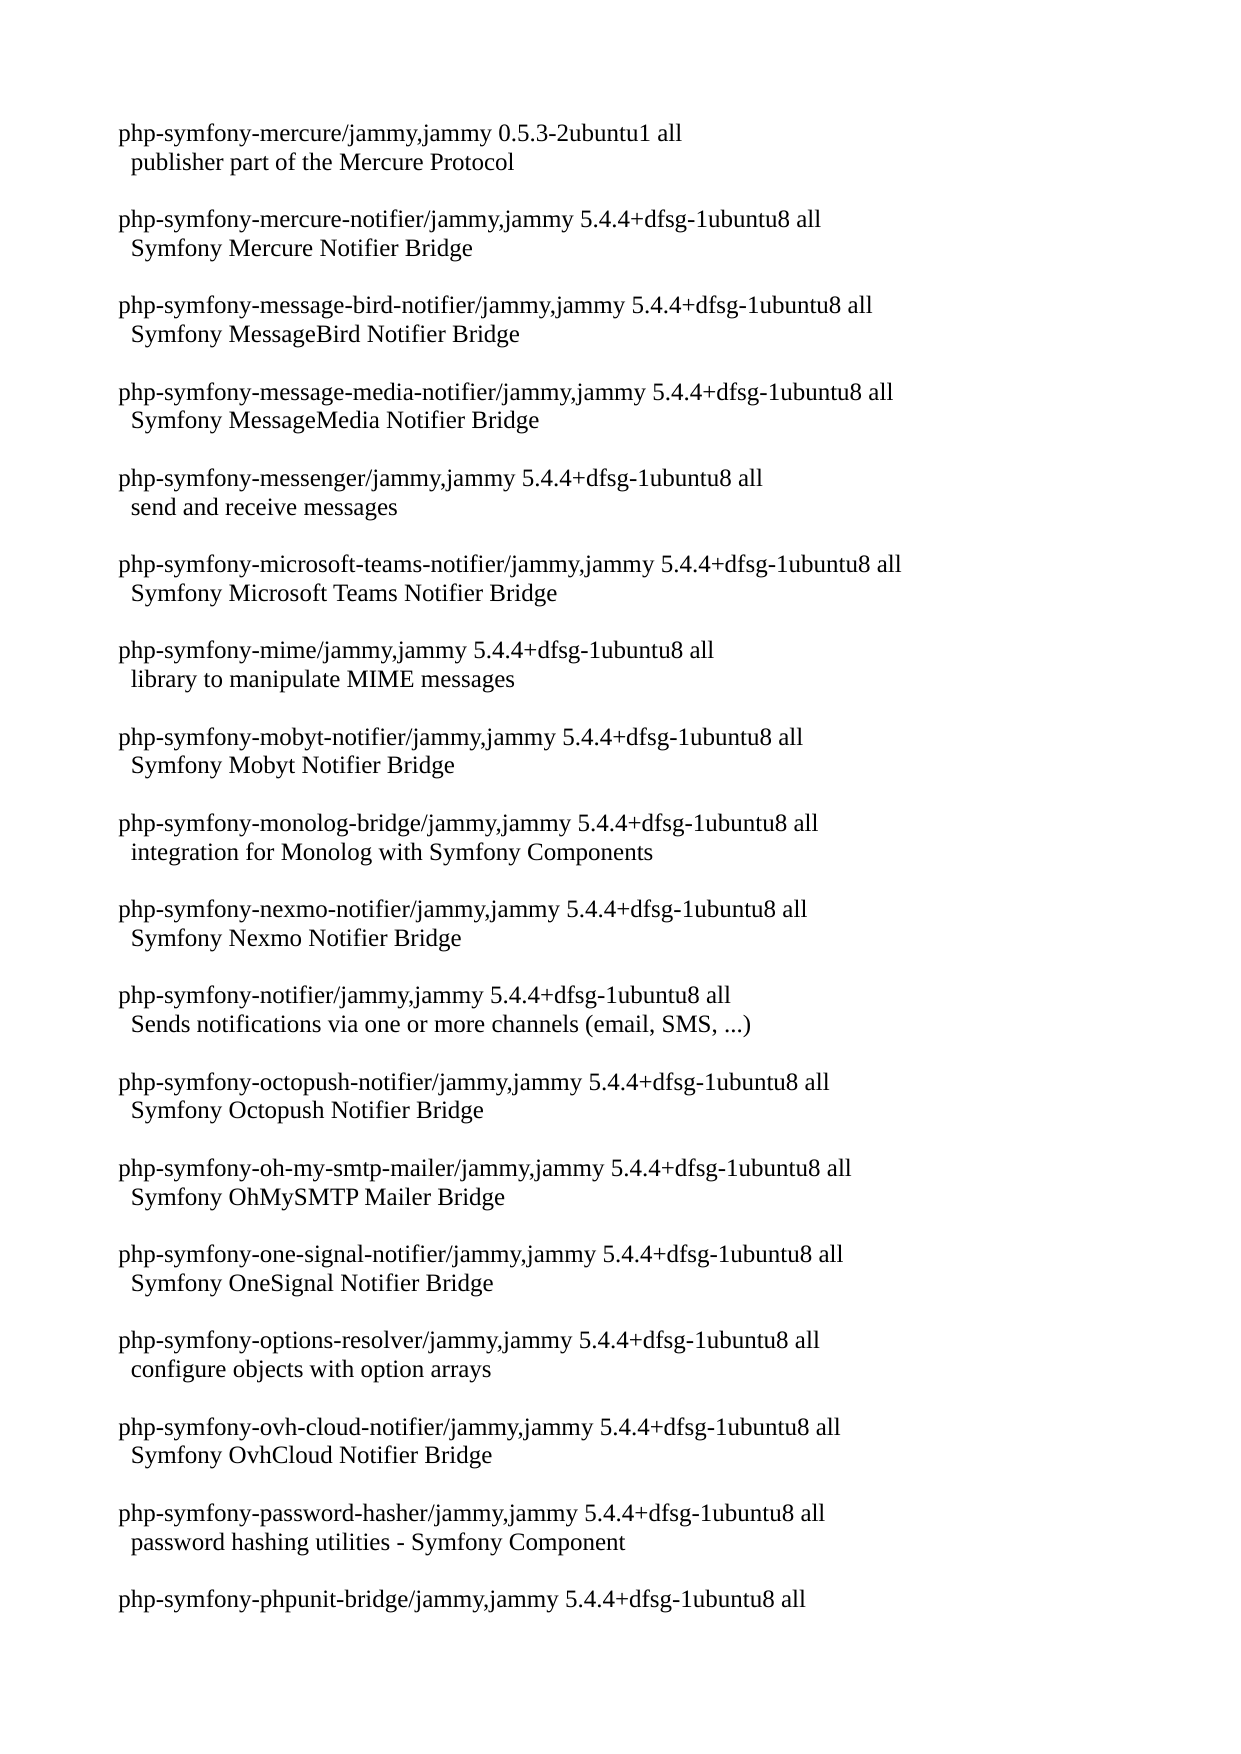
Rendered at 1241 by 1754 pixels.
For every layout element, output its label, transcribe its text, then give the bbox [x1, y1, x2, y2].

text php-symfony-mime/jammy,jammy 5.4.4+dfsg-1ubuntu8 all [118, 636, 1122, 664]
text library to manipulate MIME messages [118, 664, 1122, 693]
text send and receive messages [118, 492, 1122, 521]
text php-symfony-one-signal-notifier/jammy,jammy 5.4.4+dfsg-1ubuntu8 all [118, 1239, 1122, 1268]
text php-symfony-oh-my-smtp-mailer/jammy,jammy 5.4.4+dfsg-1ubuntu8 all [118, 1153, 1122, 1182]
text integration for Monolog with Symfony Components [118, 837, 1122, 866]
text Symfony Mercure Notifier Bridge [118, 233, 1122, 262]
text php-symfony-phpunit-bridge/jammy,jammy 5.4.4+dfsg-1ubuntu8 all [118, 1584, 1122, 1613]
text php-symfony-mercure-notifier/jammy,jammy 5.4.4+dfsg-1ubuntu8 all [118, 204, 1122, 233]
text php-symfony-messenger/jammy,jammy 5.4.4+dfsg-1ubuntu8 all [118, 463, 1122, 492]
text Symfony OneSignal Notifier Bridge [118, 1268, 1122, 1297]
text Symfony OhMySMTP Mailer Bridge [118, 1182, 1122, 1211]
text php-symfony-microsoft-teams-notifier/jammy,jammy 5.4.4+dfsg-1ubuntu8 all [118, 549, 1122, 578]
text Symfony MessageBird Notifier Bridge [118, 319, 1122, 348]
text php-symfony-monolog-bridge/jammy,jammy 5.4.4+dfsg-1ubuntu8 all [118, 808, 1122, 837]
text Symfony OvhCloud Notifier Bridge [118, 1441, 1122, 1469]
text php-symfony-ovh-cloud-notifier/jammy,jammy 5.4.4+dfsg-1ubuntu8 all [118, 1412, 1122, 1441]
text php-symfony-mercure/jammy,jammy 0.5.3-2ubuntu1 all [118, 118, 1122, 147]
text configure objects with option arrays [118, 1354, 1122, 1383]
text Symfony MessageMedia Notifier Bridge [118, 406, 1122, 434]
text php-symfony-message-media-notifier/jammy,jammy 5.4.4+dfsg-1ubuntu8 all [118, 377, 1122, 406]
text php-symfony-nexmo-notifier/jammy,jammy 5.4.4+dfsg-1ubuntu8 all [118, 894, 1122, 923]
text Symfony Nexmo Notifier Bridge [118, 923, 1122, 952]
text password hashing utilities - Symfony Component [118, 1527, 1122, 1556]
text Sends notifications via one or more channels (email, SMS, ...) [118, 1009, 1122, 1038]
text php-symfony-mobyt-notifier/jammy,jammy 5.4.4+dfsg-1ubuntu8 all [118, 722, 1122, 751]
text publisher part of the Mercure Protocol [118, 147, 1122, 176]
text Symfony Octopush Notifier Bridge [118, 1096, 1122, 1124]
text php-symfony-octopush-notifier/jammy,jammy 5.4.4+dfsg-1ubuntu8 all [118, 1067, 1122, 1096]
text Symfony Microsoft Teams Notifier Bridge [118, 578, 1122, 607]
text php-symfony-notifier/jammy,jammy 5.4.4+dfsg-1ubuntu8 all [118, 981, 1122, 1009]
text php-symfony-password-hasher/jammy,jammy 5.4.4+dfsg-1ubuntu8 all [118, 1498, 1122, 1527]
text php-symfony-options-resolver/jammy,jammy 5.4.4+dfsg-1ubuntu8 all [118, 1326, 1122, 1354]
text php-symfony-message-bird-notifier/jammy,jammy 5.4.4+dfsg-1ubuntu8 all [118, 291, 1122, 319]
text Symfony Mobyt Notifier Bridge [118, 751, 1122, 779]
